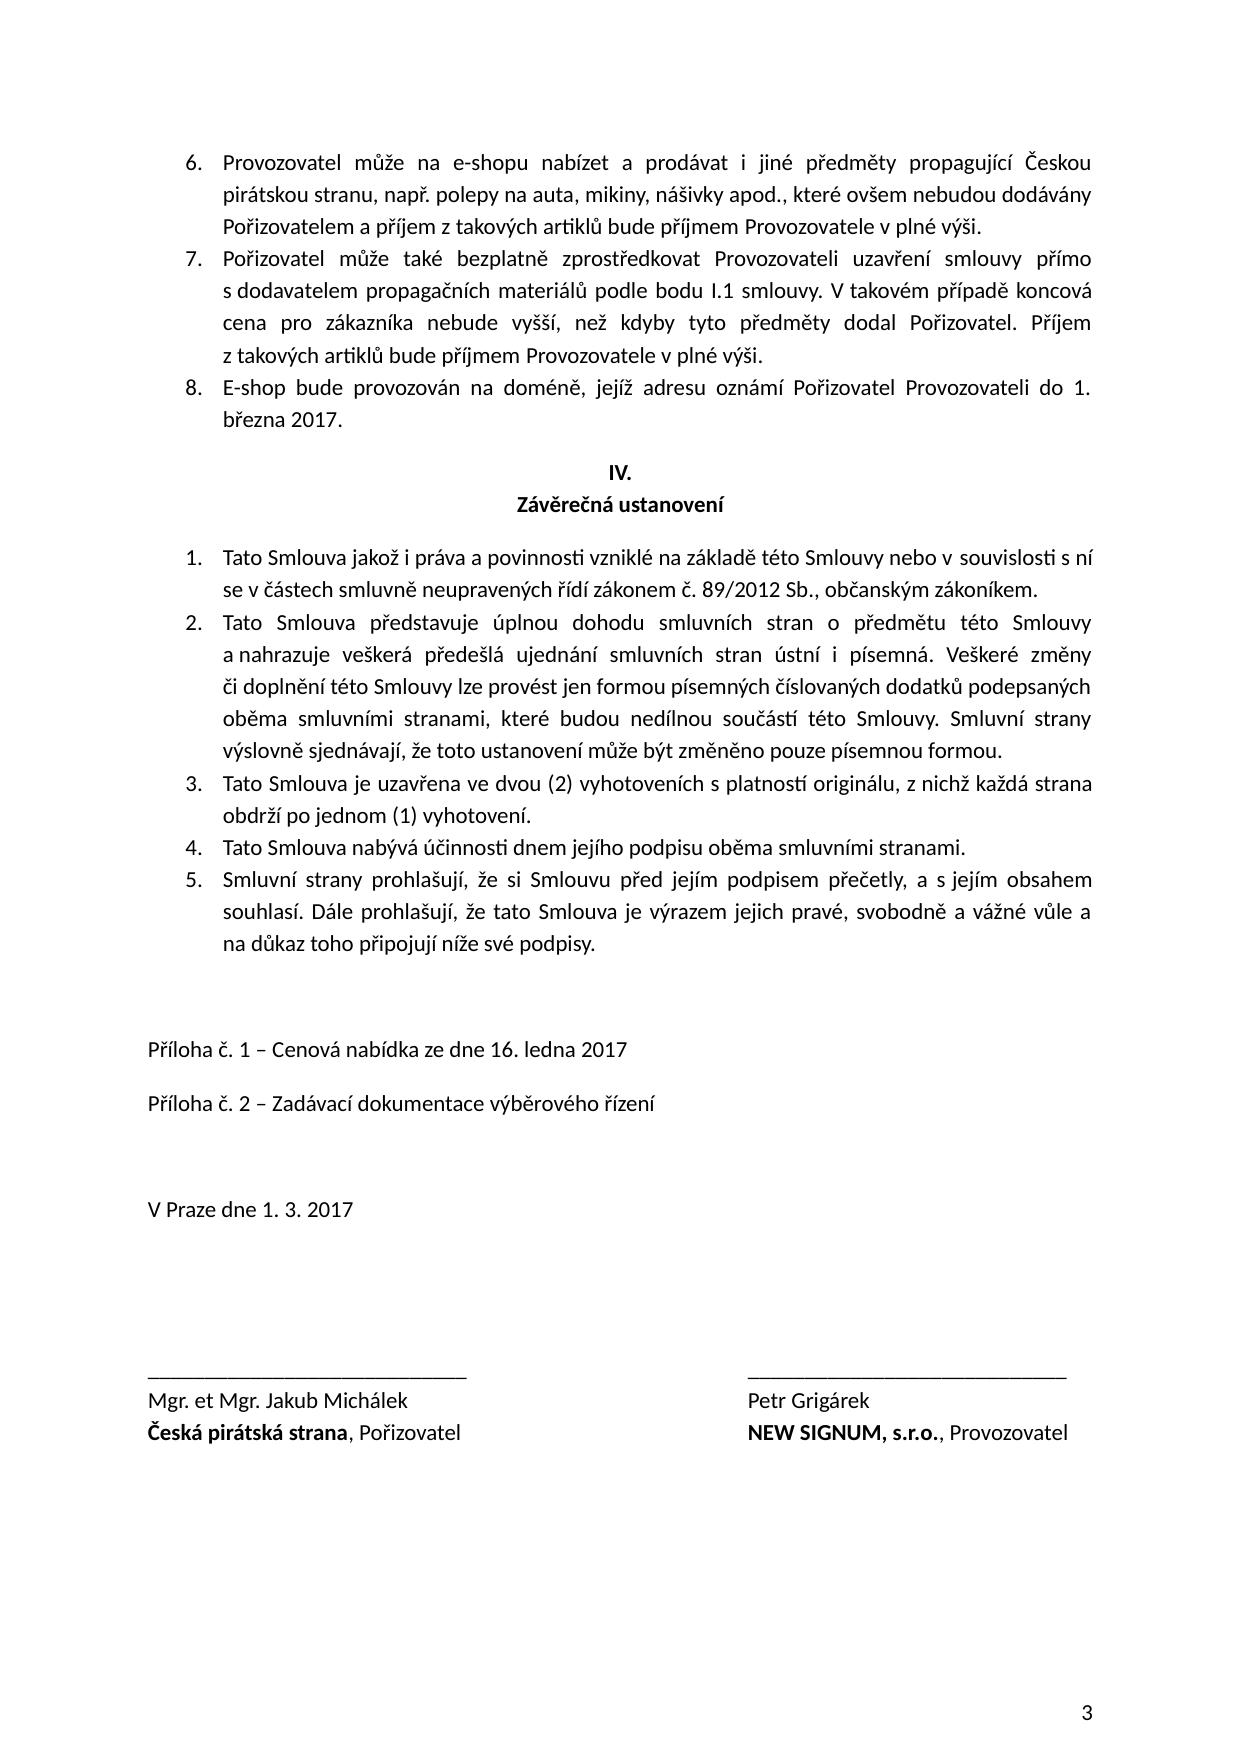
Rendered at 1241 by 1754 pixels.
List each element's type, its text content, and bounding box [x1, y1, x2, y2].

text Příloha č. 1 – Cenová nabídka ze dne 16. ledna 2017 [148, 1036, 1093, 1064]
list Tato Smlouva je uzavřena ve dvou (2) vyhotoveních s platností originálu, z nichž každá strana obdrží po jednom (1) vyhotovení. [185, 769, 1093, 829]
text IV. Závěrečná ustanovení [148, 458, 1093, 518]
text Mgr. et Mgr. Jakub Michálek Petr Grigárek Česká pirátská strana, Pořizovatel NEW SIGNUM, s.r.o., Provozovatel [148, 1386, 1093, 1446]
list Pořizovatel může také bezplatně zprostředkovat Provozovateli uzavření smlouvy přímo s dodavatelem propagačních materiálů podle bodu I.1 smlouvy. V takovém případě koncová cena pro zákazníka nebude vyšší, než kdyby tyto předměty dodal Pořizovatel. Příjem z takových artiklů bude příjmem Provozovatele v plné výši. [185, 244, 1093, 369]
list E-shop bude provozován na doméně, jejíž adresu oznámí Pořizovatel Provozovateli do 1. března 2017. [185, 373, 1093, 433]
text ____________________________ ____________________________ [148, 1354, 1093, 1382]
list Tato Smlouva jakož i práva a povinnosti vzniklé na základě této Smlouvy nebo v souvislosti s ní se v částech smluvně neupravených řídí zákonem č. 89/2012 Sb., občanským zákoníkem. [185, 543, 1093, 603]
list Tato Smlouva nabývá účinnosti dnem jejího podpisu oběma smluvními stranami. [185, 833, 1093, 861]
list Tato Smlouva představuje úplnou dohodu smluvních stran o předmětu této Smlouvy a nahrazuje veškerá předešlá ujednání smluvních stran ústní i písemná. Veškeré změny či doplnění této Smlouvy lze provést jen formou písemných číslovaných dodatků podepsaných oběma smluvními stranami, které budou nedílnou součástí této Smlouvy. Smluvní strany výslovně sjednávají, že toto ustanovení může být změněno pouze písemnou formou. [185, 608, 1093, 764]
text Příloha č. 2 – Zadávací dokumentace výběrového řízení [148, 1089, 1093, 1117]
list Provozovatel může na e-shopu nabízet a prodávat i jiné předměty propagující Českou pirátskou stranu, např. polepy na auta, mikiny, nášivky apod., které ovšem nebudou dodávány Pořizovatelem a příjem z takových artiklů bude příjmem Provozovatele v plné výši. [185, 148, 1093, 240]
list Smluvní strany prohlašují, že si Smlouvu před jejím podpisem přečetly, a s jejím obsahem souhlasí. Dále prohlašují, že tato Smlouva je výrazem jejich pravé, svobodně a vážné vůle a na důkaz toho připojují níže své podpisy. [185, 865, 1093, 958]
text V Praze dne 1. 3. 2017 [148, 1195, 1093, 1223]
